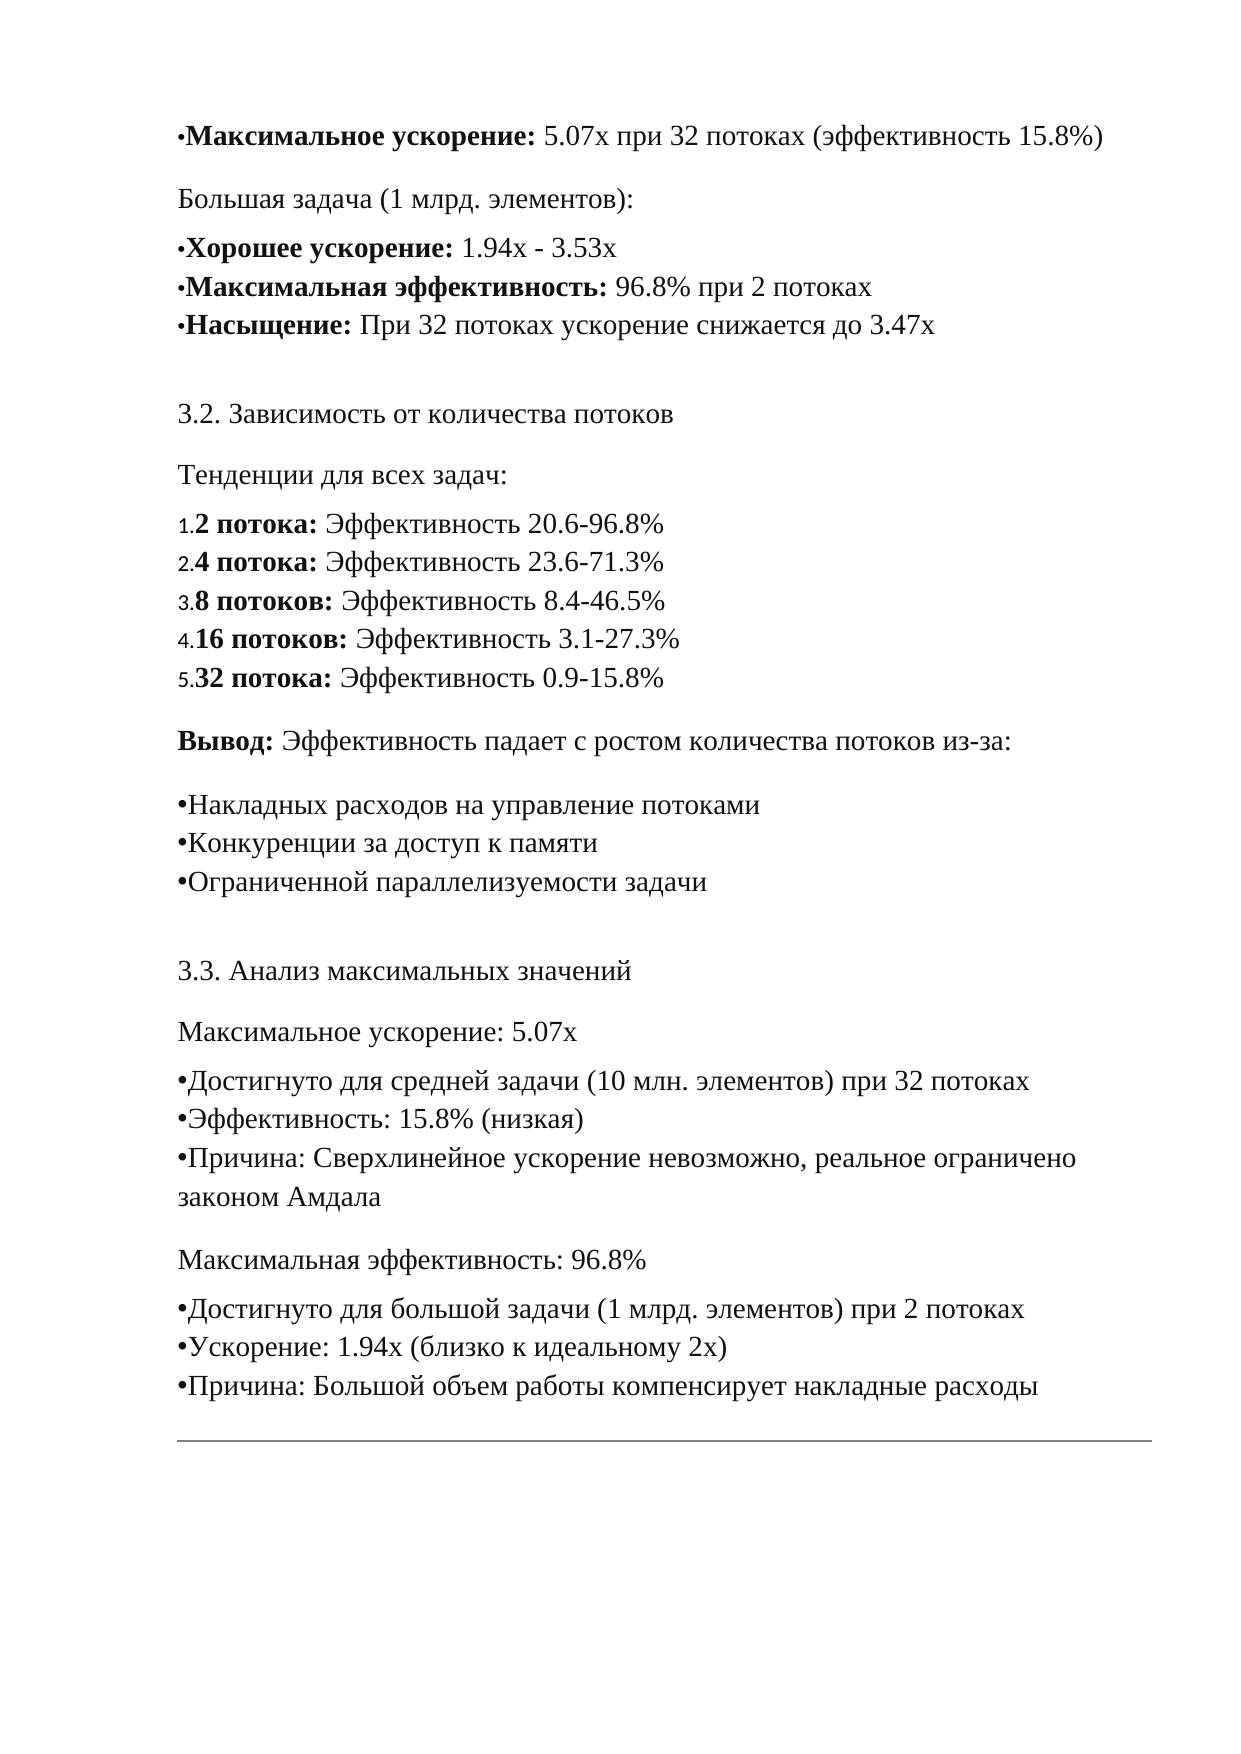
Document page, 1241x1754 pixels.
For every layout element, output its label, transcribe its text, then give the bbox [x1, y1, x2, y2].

list Достигнуто для средней задачи (10 млн. элементов) при 32 потоках [177, 1063, 1152, 1096]
list Ускорение: 1.94x (близко к идеальному 2x) [177, 1329, 1152, 1363]
list 16 потоков: Эффективность 3.1-27.3% [177, 621, 1152, 655]
list Ограниченной параллелизуемости задачи [177, 864, 1152, 898]
list 32 потока: Эффективность 0.9-15.8% [177, 660, 1152, 693]
list Насыщение: При 32 потоках ускорение снижается до 3.47x [177, 307, 1152, 341]
list 8 потоков: Эффективность 8.4-46.5% [177, 583, 1152, 616]
text Вывод: Эффективность падает с ростом количества потоков из-за: [177, 723, 1152, 757]
list Достигнуто для большой задачи (1 млрд. элементов) при 2 потоках [177, 1291, 1152, 1324]
list Максимальная эффективность: 96.8% при 2 потоках [177, 269, 1152, 302]
subtitle 3.3. Анализ максимальных значений [177, 953, 1152, 986]
subtitle 3.2. Зависимость от количества потоков [177, 396, 1152, 429]
list Максимальное ускорение: 5.07x при 32 потоках (эффективность 15.8%) [177, 118, 1152, 152]
list Эффективность: 15.8% (низкая) [177, 1101, 1152, 1135]
list Причина: Сверхлинейное ускорение невозможно, реальное ограничено законом Амдала [177, 1140, 1152, 1212]
list Причина: Большой объем работы компенсирует накладные расходы [177, 1368, 1152, 1402]
list 2 потока: Эффективность 20.6-96.8% [177, 506, 1152, 539]
list Конкуренции за доступ к памяти [177, 826, 1152, 859]
list 4 потока: Эффективность 23.6-71.3% [177, 544, 1152, 578]
subtitle Максимальная эффективность: 96.8% [177, 1242, 1152, 1276]
list Накладных расходов на управление потоками [177, 787, 1152, 821]
subtitle Тенденции для всех задач: [177, 457, 1152, 491]
list Хорошее ускорение: 1.94x - 3.53x [177, 230, 1152, 264]
subtitle Большая задача (1 млрд. элементов): [177, 182, 1152, 215]
subtitle Максимальное ускорение: 5.07x [177, 1014, 1152, 1048]
